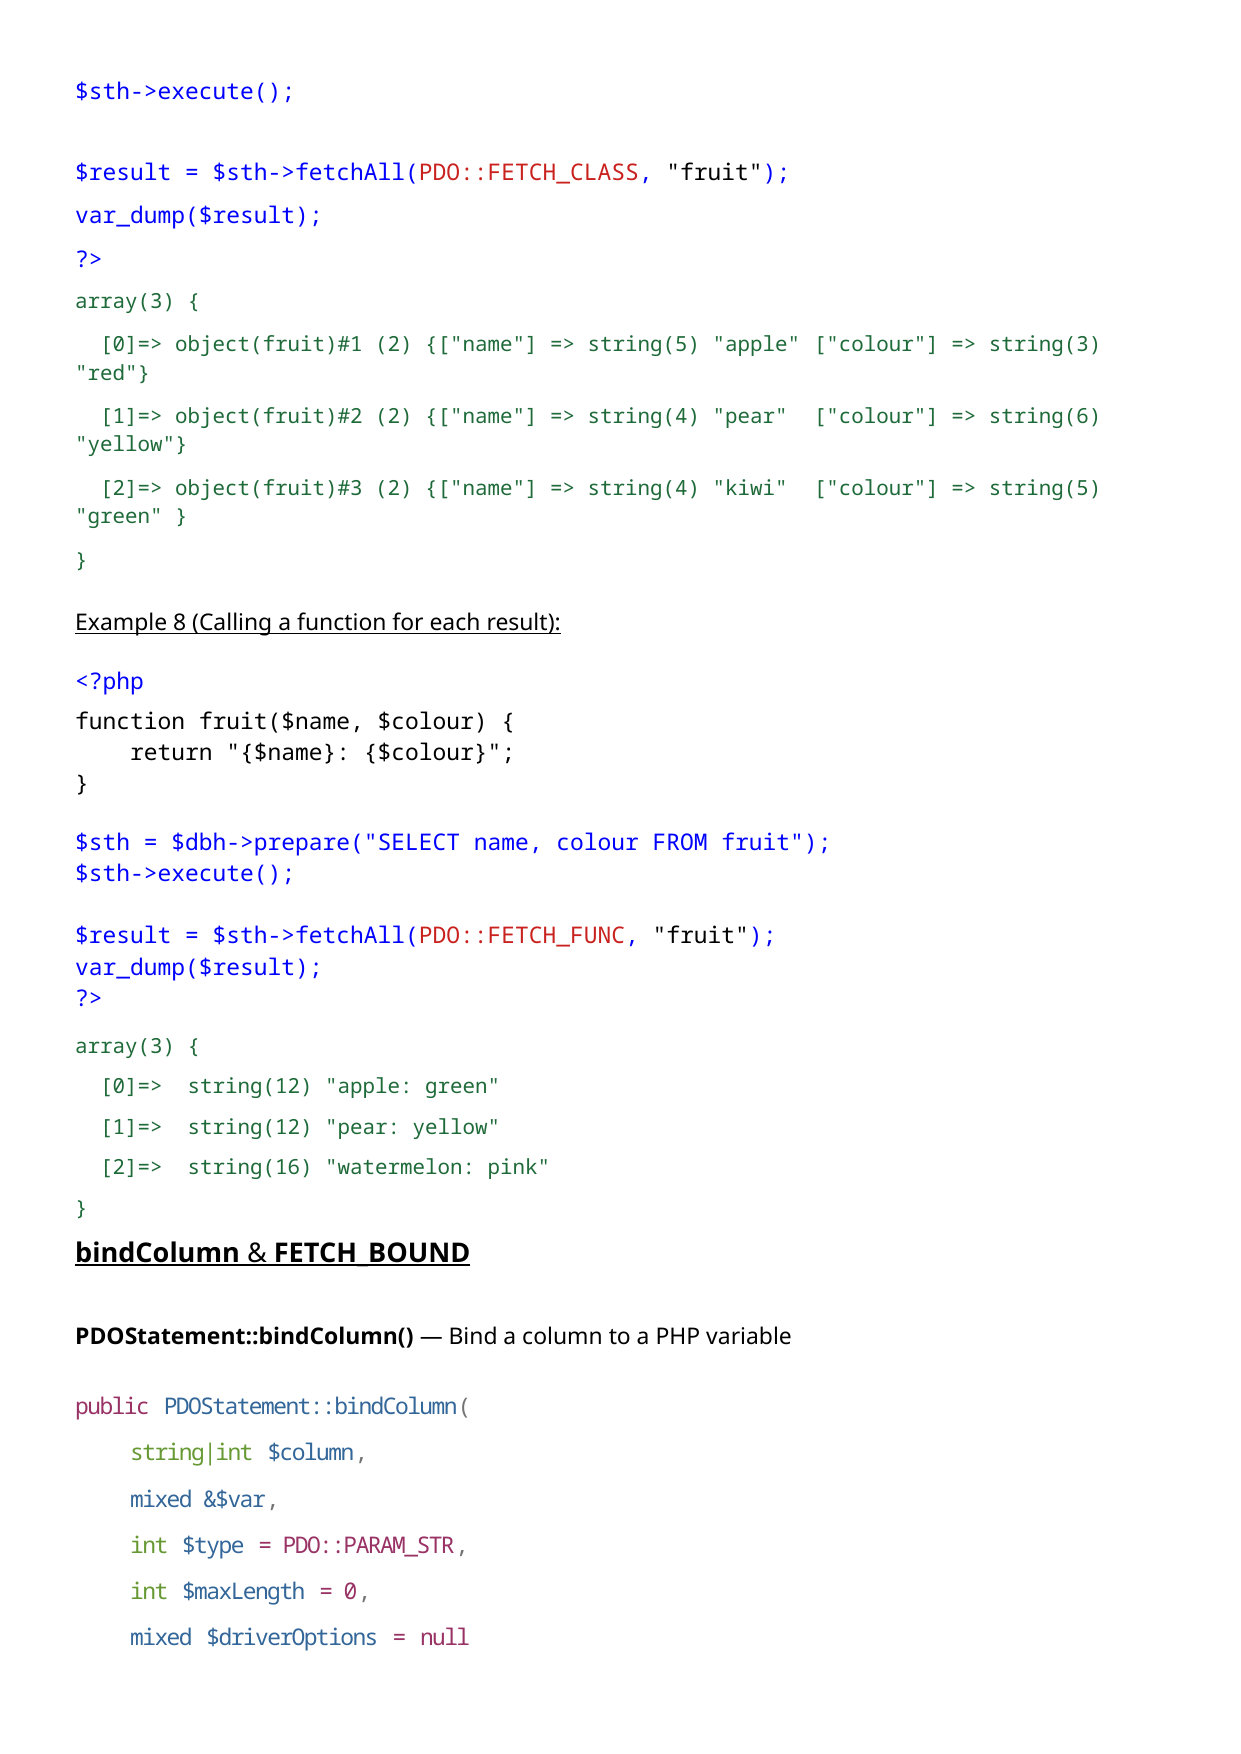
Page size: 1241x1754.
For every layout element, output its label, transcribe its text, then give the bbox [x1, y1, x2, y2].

text Example 8 (Calling a function for each result): [75, 606, 1166, 638]
subtitle bindColumn & FETCH_BOUND [75, 1233, 1166, 1270]
text int $maxLength = 0, [75, 1575, 1166, 1606]
text PDOStatement::bindColumn() — Bind a column to a PHP variable [75, 1320, 1166, 1351]
text [1]=> string(12) "pear: yellow" [75, 1112, 1166, 1140]
text mixed $driverOptions = null [75, 1621, 1166, 1653]
text [0]=> string(12) "apple: green" [75, 1071, 1166, 1100]
text function fruit($name, $colour) { return "{$name}: {$colour}"; } [75, 705, 1166, 798]
text ?> [75, 243, 1166, 274]
text array(3) { [75, 1031, 1166, 1059]
text [0]=> object(fruit)#1 (2) {["name"] => string(5) "apple" ["colour"] => string(3) "red"} [75, 329, 1166, 386]
text [2]=> string(16) "watermelon: pink" [75, 1152, 1166, 1181]
text array(3) { [75, 286, 1166, 314]
text <?php [75, 664, 1166, 696]
text } [75, 545, 1166, 573]
text mixed &$var, [75, 1483, 1166, 1514]
text public PDOStatement::bindColumn( [75, 1390, 1166, 1421]
text [1]=> object(fruit)#2 (2) {["name"] => string(4) "pear" ["colour"] => string(6) "yellow"} [75, 401, 1166, 458]
text $sth = $dbh->prepare("SELECT name, colour FROM fruit"); $sth->execute(); $result = $sth->fetchAll(PDO::FETCH_FUNC, "fruit"); var_dump($result); ?> [75, 826, 1166, 1013]
text [2]=> object(fruit)#3 (2) {["name"] => string(4) "kiwi" ["colour"] => string(5) "green" } [75, 473, 1166, 530]
text int $type = PDO::PARAM_STR, [75, 1529, 1166, 1560]
text $result = $sth->fetchAll(PDO::FETCH_CLASS, "fruit"); [75, 156, 1166, 187]
text $sth->execute(); [75, 75, 1166, 106]
text } [75, 1193, 1166, 1221]
text var_dump($result); [75, 199, 1166, 231]
text string|int $column, [75, 1436, 1166, 1468]
